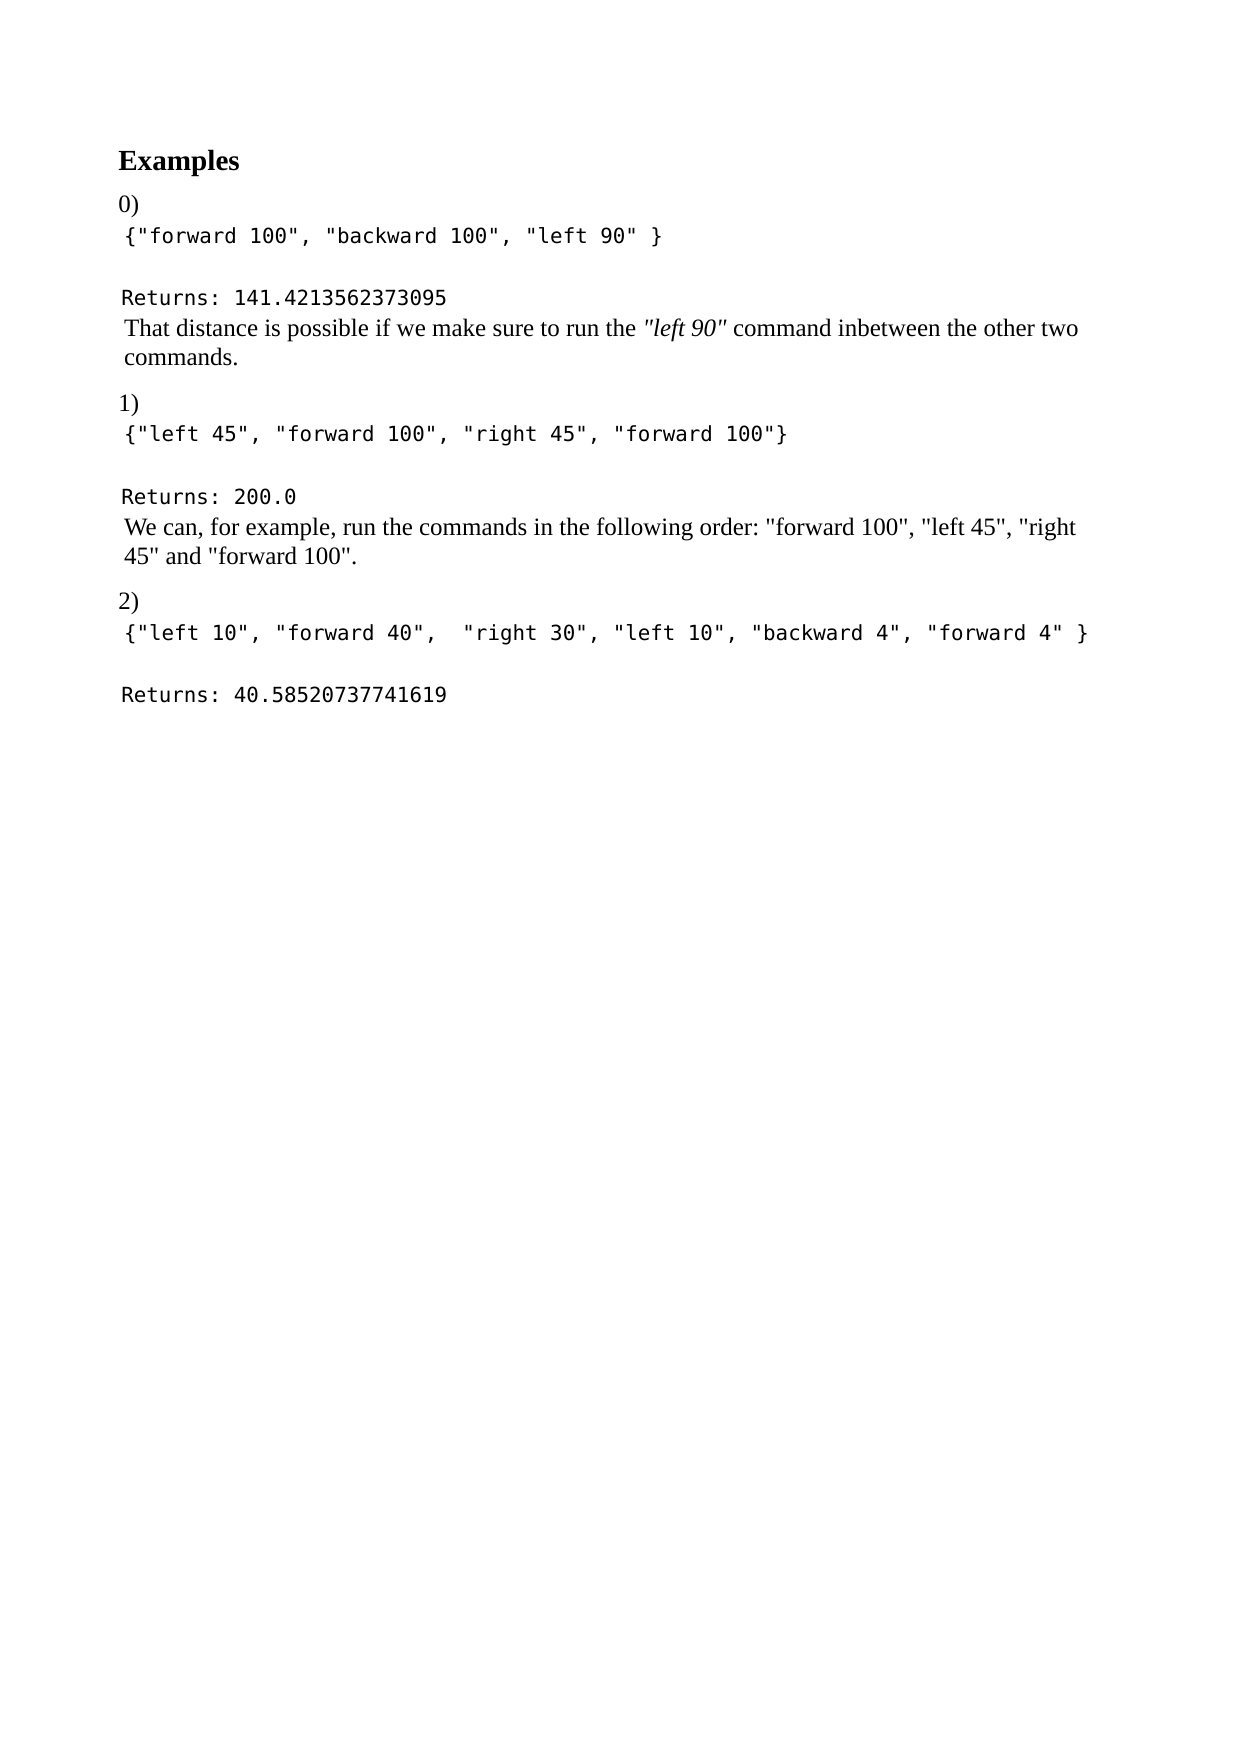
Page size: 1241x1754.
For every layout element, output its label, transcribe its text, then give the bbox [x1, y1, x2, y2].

table_cell [118, 575, 1122, 586]
text 1) [118, 388, 1122, 416]
table_cell Returns: 141.4213562373095 [118, 284, 1122, 377]
table_cell Returns: 40.58520737741619 [118, 680, 1114, 740]
table_header [118, 218, 1122, 283]
text 2) [118, 586, 1122, 615]
table_header {"left 45", "forward 100", "right 45", "forward 100"} [121, 419, 802, 479]
table_cell Returns: 200.0 [118, 482, 1122, 575]
text 0) [118, 189, 1122, 218]
table_header That distance is possible if we make sure to run the "left 90" command inbetween the other two commands. [121, 311, 1119, 374]
table_header {"forward 100", "backward 100", "left 90" } [121, 221, 677, 280]
table_header [118, 416, 1122, 482]
table_header {"left 10", "forward 40", "right 30", "left 10", "backward 4", "forward 4" } [121, 618, 1102, 677]
subtitle Examples [118, 143, 1122, 177]
table_cell [118, 377, 1122, 388]
table_header We can, for example, run the commands in the following order: "forward 100", "left 45", "right 45" and "forward 100". [121, 509, 1119, 572]
table_header [118, 615, 1114, 680]
